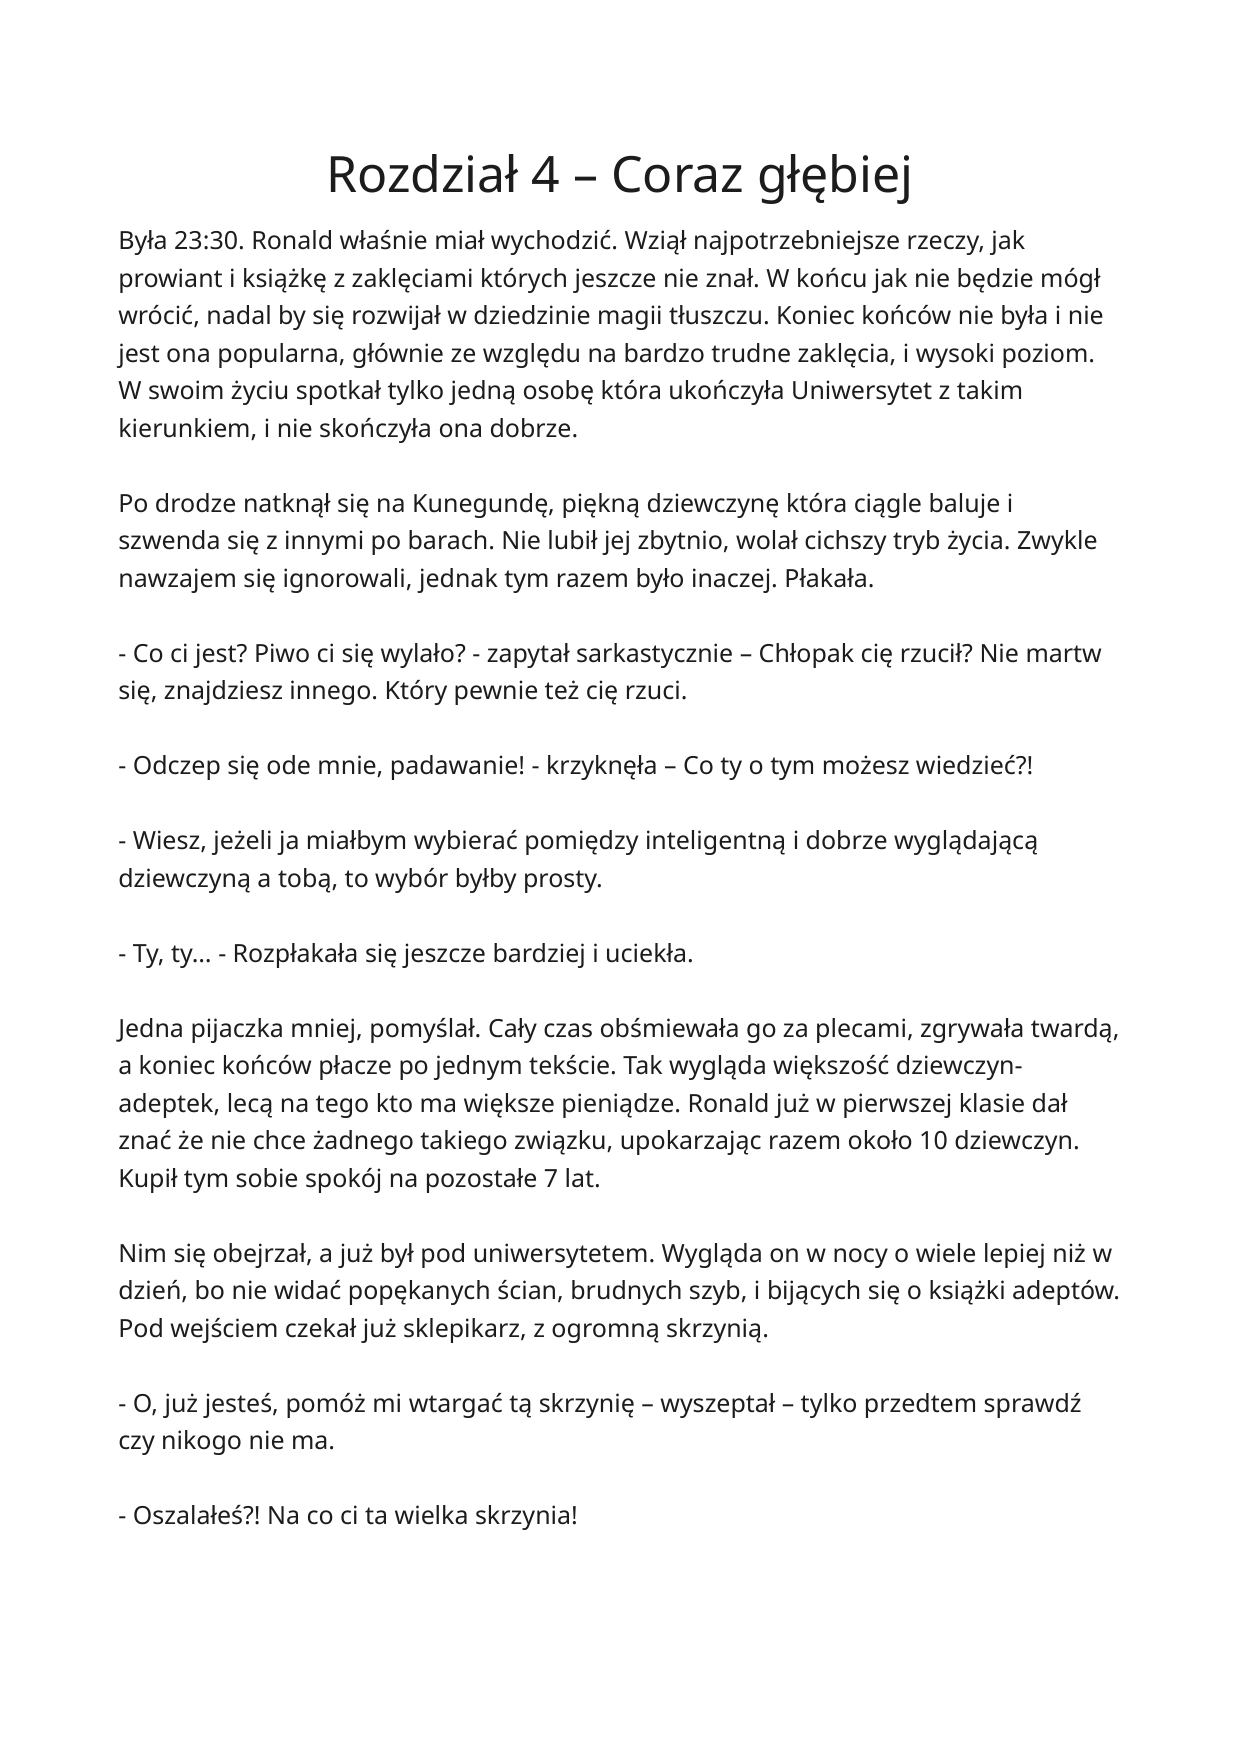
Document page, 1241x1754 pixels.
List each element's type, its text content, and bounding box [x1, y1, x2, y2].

text Była 23:30. Ronald właśnie miał wychodzić. Wziął najpotrzebniejsze rzeczy, jak prowiant i książkę z zaklęciami których jeszcze nie znał. W końcu jak nie będzie mógł wrócić, nadal by się rozwijał w dziedzinie magii tłuszczu. Koniec końców nie była i nie jest ona popularna, głównie ze względu na bardzo trudne zaklęcia, i wysoki poziom. W swoim życiu spotkał tylko jedną osobę która ukończyła Uniwersytet z takim kierunkiem, i nie skończyła ona dobrze. [118, 219, 1122, 444]
text - Odczep się ode mnie, padawanie! - krzyknęła – Co ty o tym możesz wiedzieć?! [118, 744, 1122, 782]
text - O, już jesteś, pomóż mi wtargać tą skrzynię – wyszeptał – tylko przedtem sprawdź czy nikogo nie ma. [118, 1382, 1122, 1457]
text Jedna pijaczka mniej, pomyślał. Cały czas obśmiewała go za plecami, zgrywała twardą, a koniec końców płacze po jednym tekście. Tak wygląda większość dziewczyn-adeptek, lecą na tego kto ma większe pieniądze. Ronald już w pierwszej klasie dał znać że nie chce żadnego takiego związku, upokarzając razem około 10 dziewczyn. Kupił tym sobie spokój na pozostałe 7 lat. [118, 1007, 1122, 1194]
text Po drodze natknął się na Kunegundę, piękną dziewczynę która ciągle baluje i szwenda się z innymi po barach. Nie lubił jej zbytnio, wolał cichszy tryb życia. Zwykle nawzajem się ignorowali, jednak tym razem było inaczej. Płakała. [118, 482, 1122, 594]
text - Co ci jest? Piwo ci się wylało? - zapytał sarkastycznie – Chłopak cię rzucił? Nie martw się, znajdziesz innego. Który pewnie też cię rzuci. [118, 632, 1122, 707]
text - Oszalałeś?! Na co ci ta wielka skrzynia! [118, 1494, 1122, 1532]
text - Wiesz, jeżeli ja miałbym wybierać pomiędzy inteligentną i dobrze wyglądającą dziewczyną a tobą, to wybór byłby prosty. [118, 819, 1122, 894]
text Nim się obejrzał, a już był pod uniwersytetem. Wygląda on w nocy o wiele lepiej niż w dzień, bo nie widać popękanych ścian, brudnych szyb, i bijących się o książki adeptów. Pod wejściem czekał już sklepikarz, z ogromną skrzynią. [118, 1232, 1122, 1344]
text - Ty, ty… - Rozpłakała się jeszcze bardziej i uciekła. [118, 932, 1122, 969]
subtitle Rozdział 4 – Coraz głębiej [118, 139, 1122, 207]
